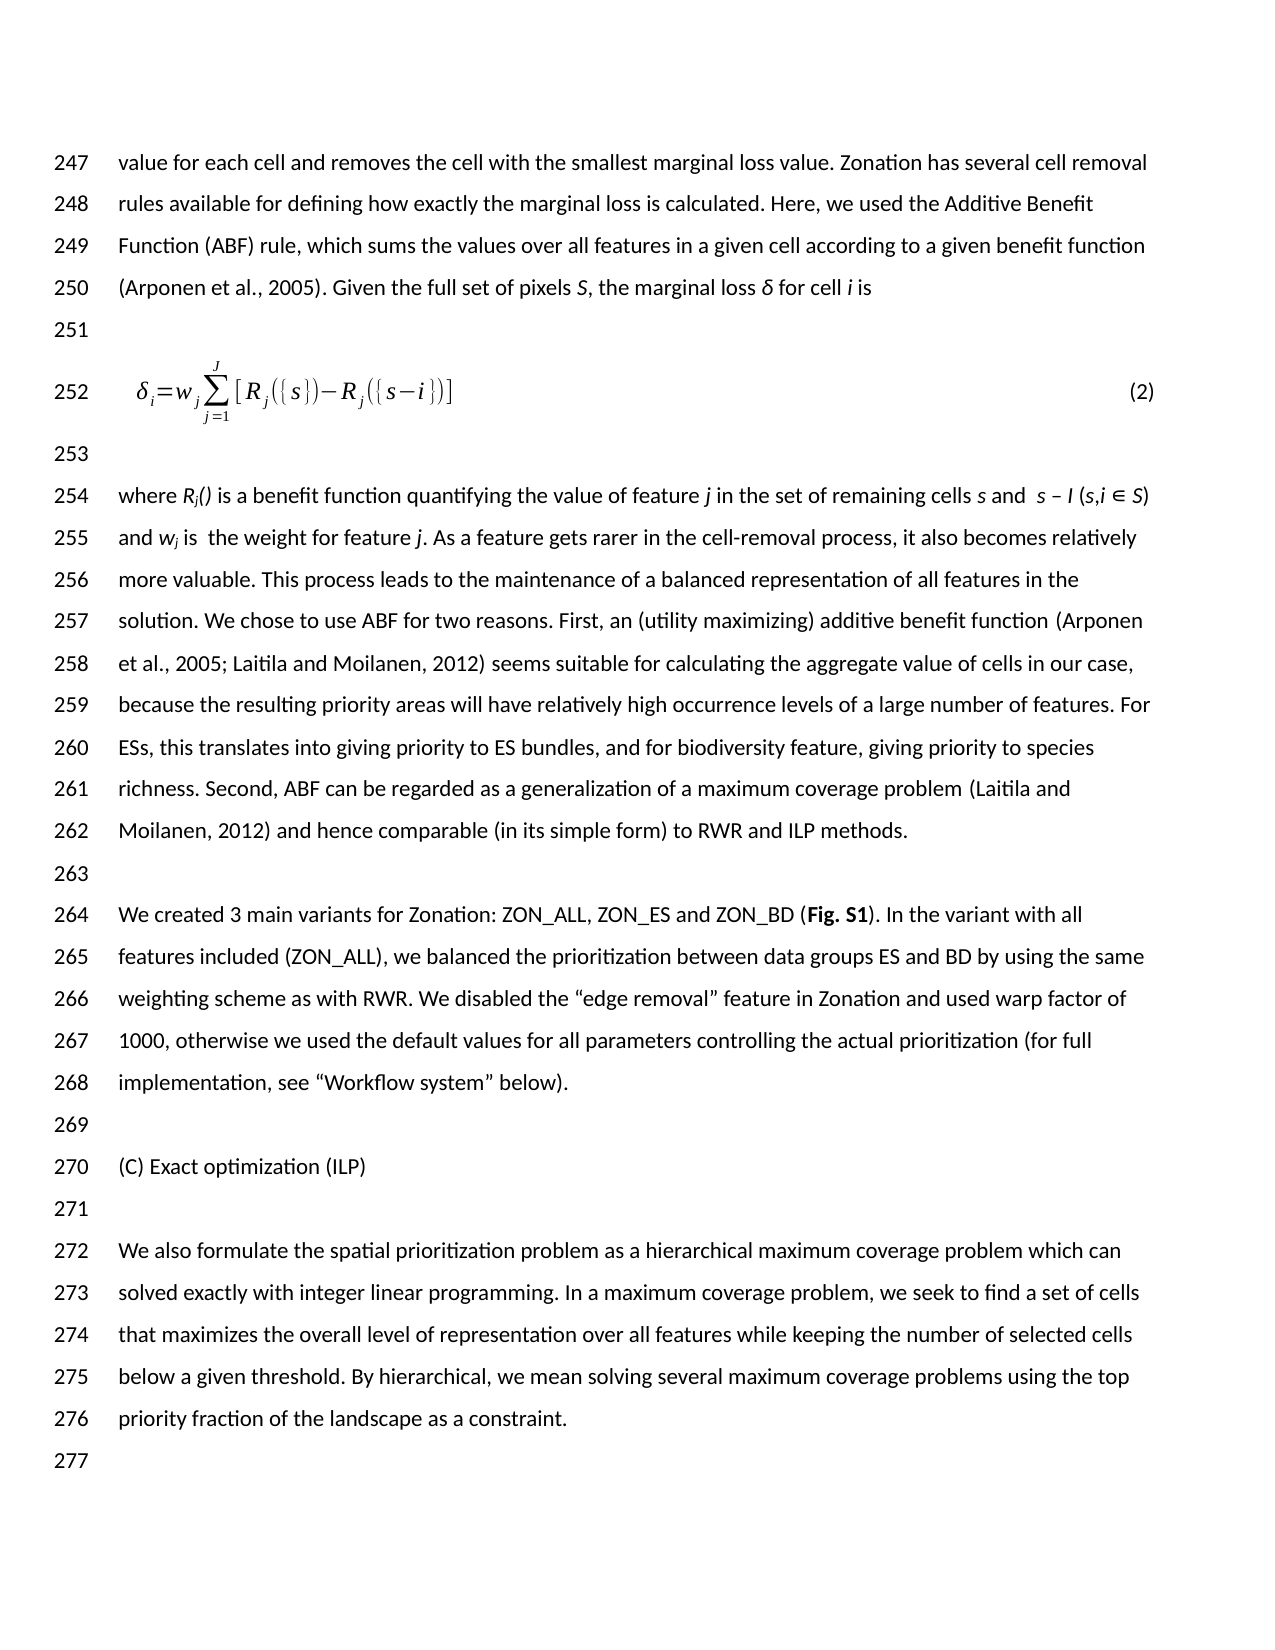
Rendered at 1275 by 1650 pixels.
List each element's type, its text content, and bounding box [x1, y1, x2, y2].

text value for each cell and removes the cell with the smallest marginal loss value. Zonation has several cell removal rules available for defining how exactly the marginal loss is calculated. Here, we used the Additive Benefit Function (ABF) rule, which sums the values over all features in a given cell according to a given benefit function (Arponen et al., 2005)⁠. Given the full set of pixels S, the marginal loss δ for cell i is [118, 148, 1157, 302]
subtitle (C) Exact optimization (ILP) [118, 1152, 1157, 1180]
text We also formulate the spatial prioritization problem as a hierarchical maximum coverage problem which can solved exactly with integer linear programming. In a maximum coverage problem, we seek to find a set of cells that maximizes the overall level of representation over all features while keeping the number of selected cells below a given threshold. By hierarchical, we mean solving several maximum coverage problems using the top priority fraction of the landscape as a constraint. [118, 1236, 1157, 1432]
text We created 3 main variants for Zonation: ZON_ALL, ZON_ES and ZON_BD (Fig. S1). In the variant with all features included (ZON_ALL), we balanced the prioritization between data groups ES and BD by using the same weighting scheme as with RWR. We disabled the “edge removal” feature in Zonation and used warp factor of 1000, otherwise we used the default values for all parameters controlling the actual prioritization (for full implementation, see “Workflow system” below). [118, 901, 1157, 1096]
text (2) [118, 357, 1157, 425]
text where Rj() is a benefit function quantifying the value of feature j in the set of remaining cells s and s – I (s,i ∊ S) and wj is the weight for feature j. As a feature gets rarer in the cell-removal process, it also becomes relatively more valuable. This process leads to the maintenance of a balanced representation of all features in the solution. We chose to use ABF for two reasons. First, an (utility maximizing) additive benefit function (Arponen et al., 2005; Laitila and Moilanen, 2012)⁠ seems suitable for calculating the aggregate value of cells in our case, because the resulting priority areas will have relatively high occurrence levels of a large number of features. For ESs, this translates into giving priority to ES bundles, and for biodiversity feature, giving priority to species richness. Second, ABF can be regarded as a generalization of a maximum coverage problem (Laitila and Moilanen, 2012)⁠ and hence comparable (in its simple form) to RWR and ILP methods. [118, 481, 1157, 844]
